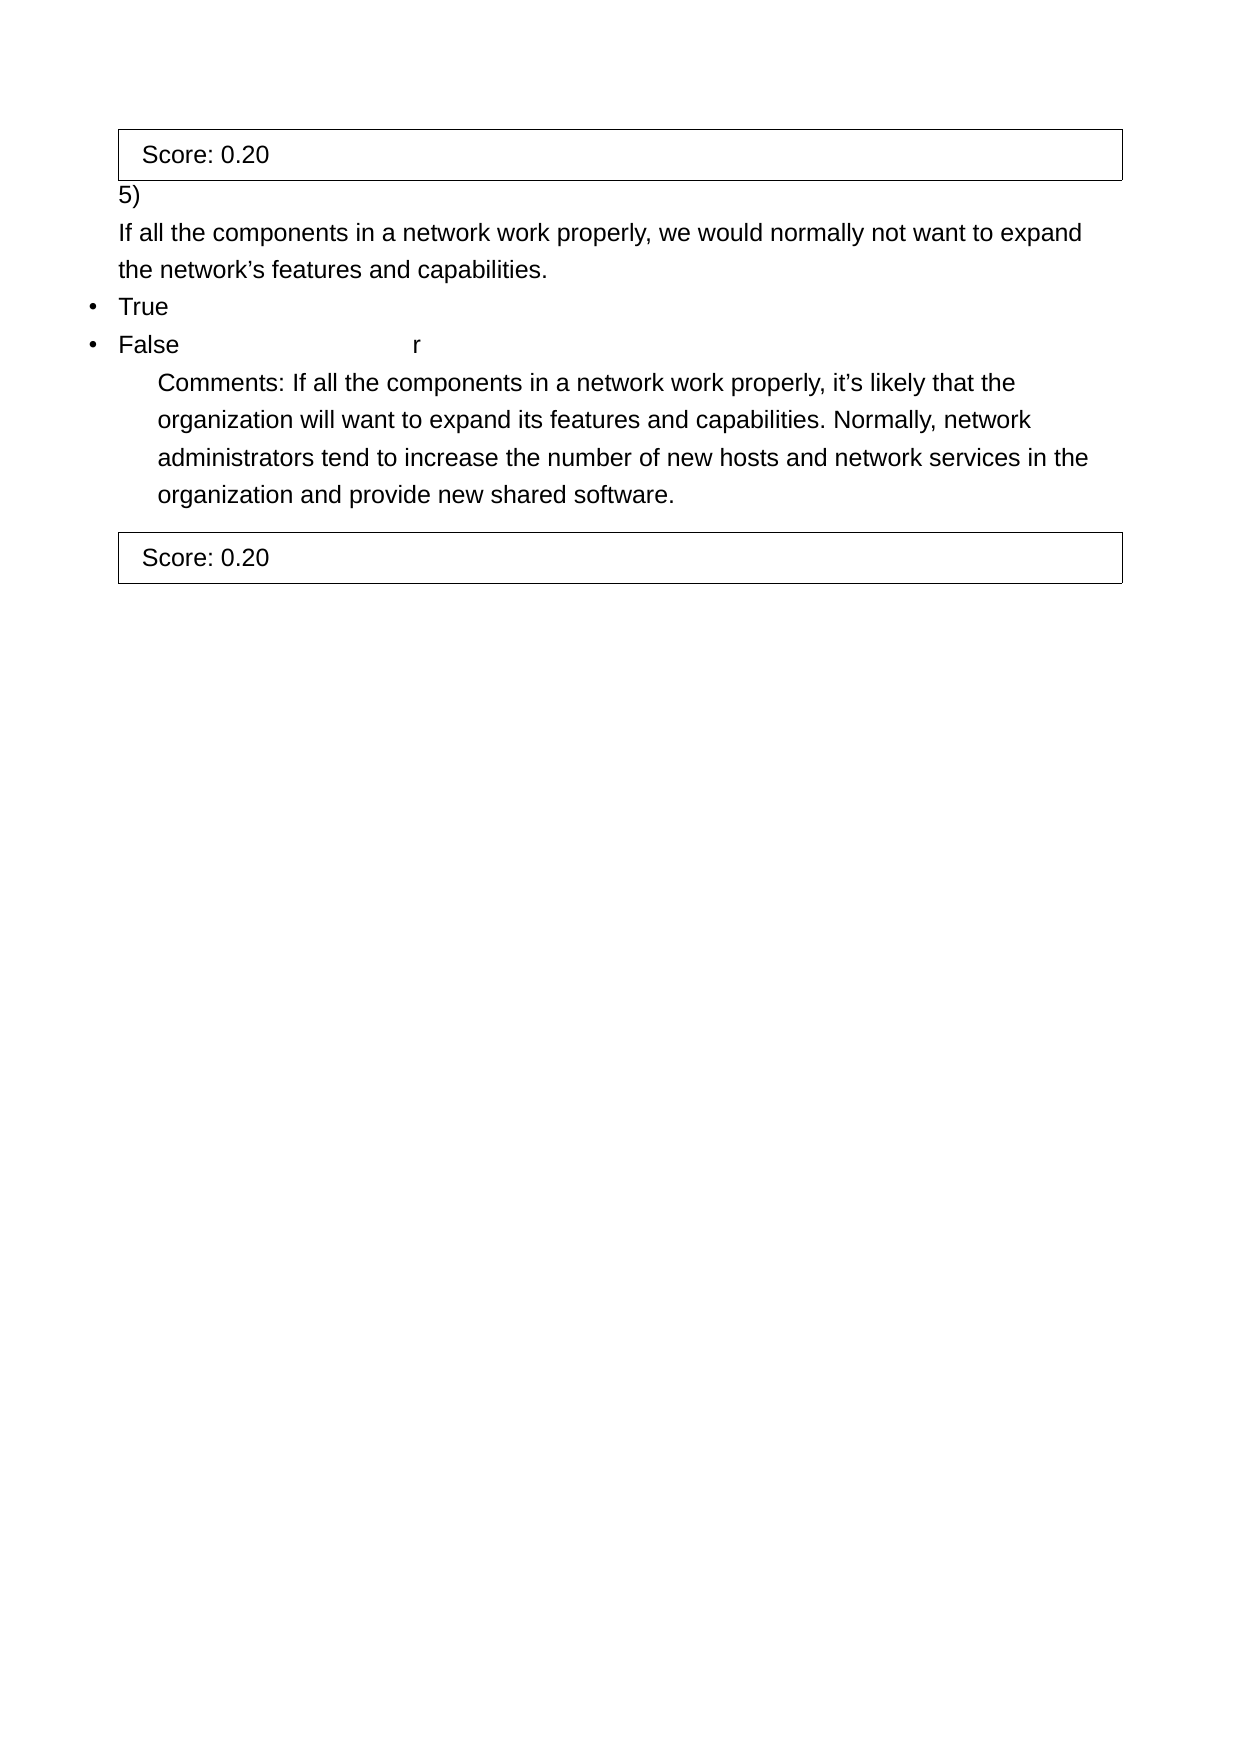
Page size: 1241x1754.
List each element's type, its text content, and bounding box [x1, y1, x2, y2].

text 5) [118, 181, 1114, 209]
list True [118, 284, 1122, 321]
text If all the components in a network work properly, we would normally not want to expand the network’s features and capabilities. [118, 209, 1122, 284]
text Score: 0.20 [119, 130, 1122, 180]
list False r [118, 321, 1122, 359]
list Comments: If all the components in a network work properly, it’s likely that the organization will want to expand its features and capabilities. Normally, network administrators tend to increase the number of new hosts and network services in the organization and provide new shared software. [157, 359, 1122, 509]
text Score: 0.20 [119, 533, 1122, 583]
